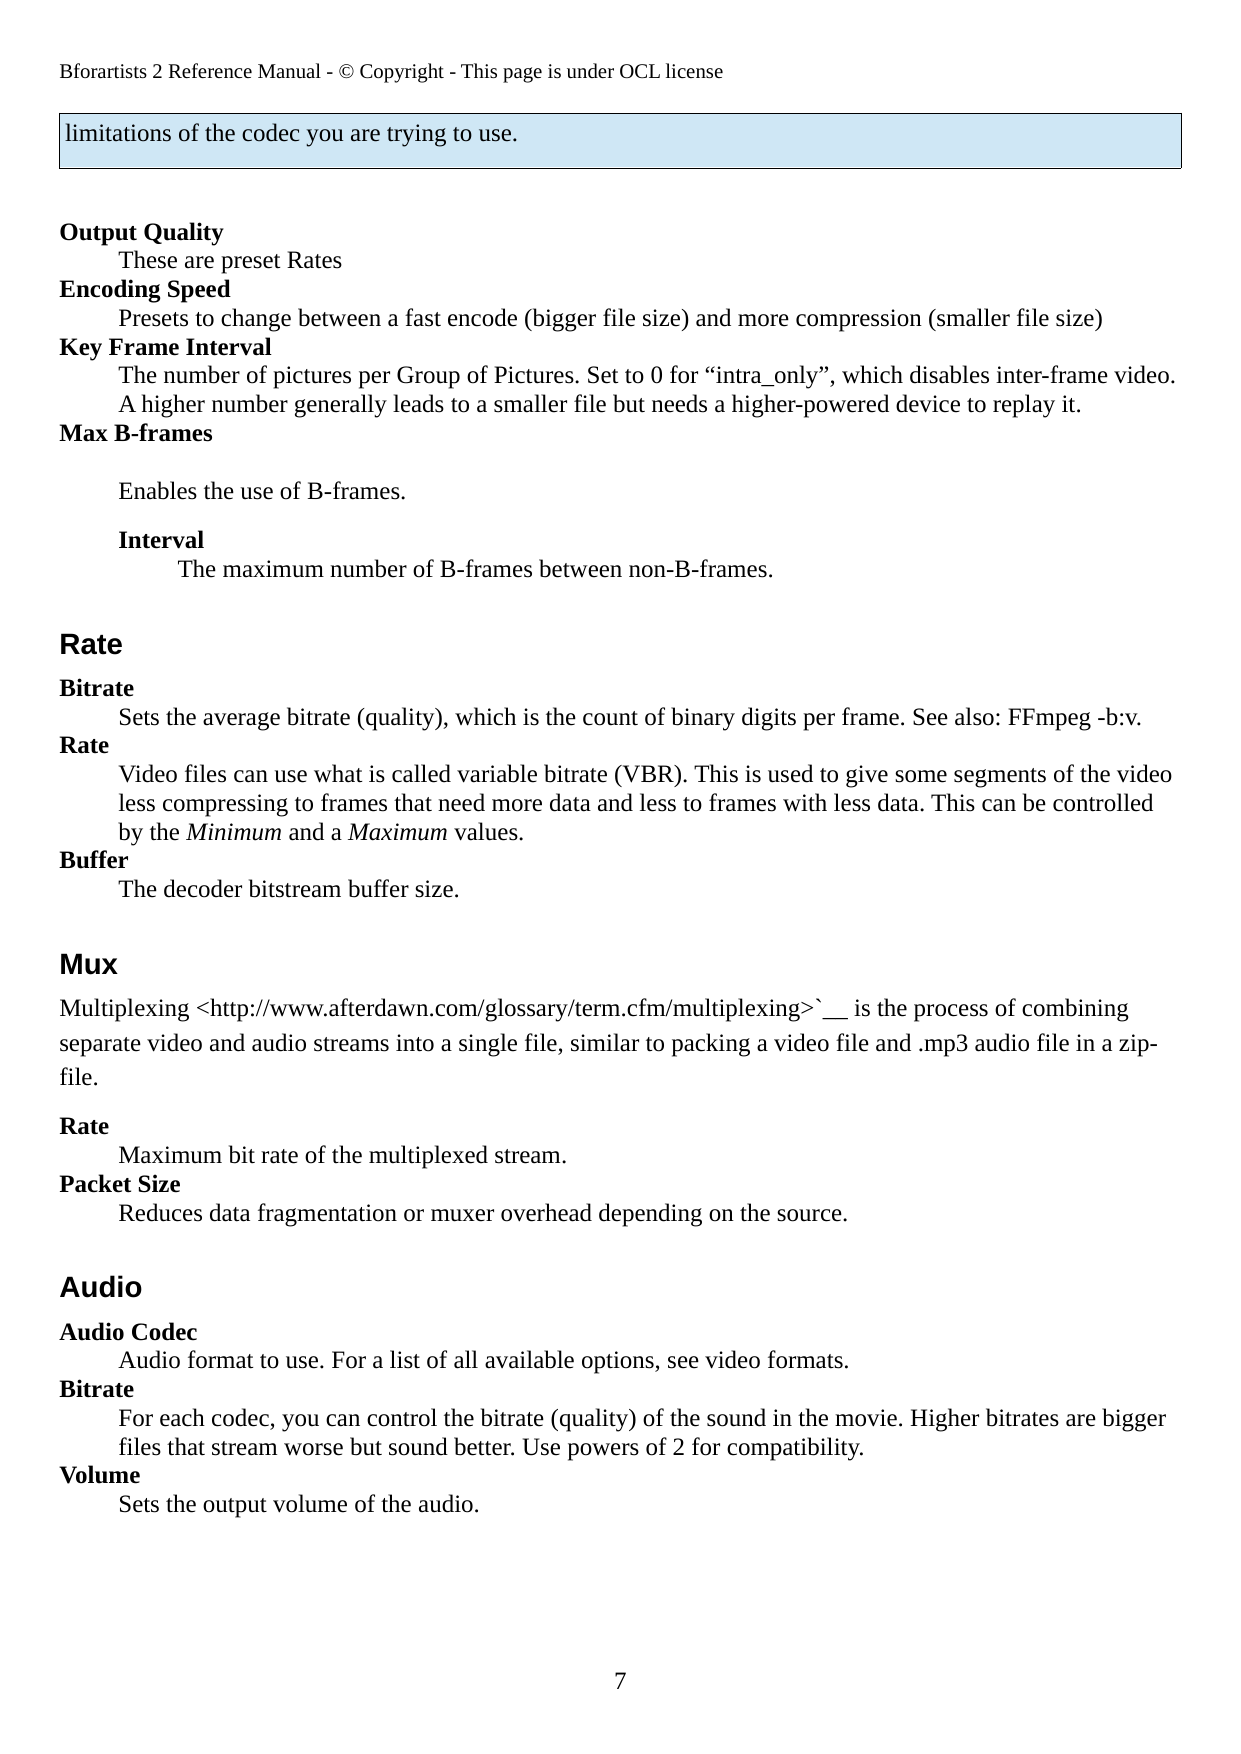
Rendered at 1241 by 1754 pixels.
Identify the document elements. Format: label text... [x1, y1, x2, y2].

list Sets the output volume of the audio. [118, 1489, 1181, 1518]
subtitle Audio Codec [59, 1317, 1181, 1345]
subtitle Output Quality [59, 217, 1181, 245]
subtitle Interval [118, 525, 1181, 554]
list For each codec, you can control the bitrate (quality) of the sound in the movie. Higher bitrates are bigger files that stream worse but sound better. Use powers of 2 for compatibility. [118, 1403, 1181, 1460]
list Video files can use what is called variable bitrate (VBR). This is used to give some segments of the video less compressing to frames that need more data and less to frames with less data. This can be controlled by the Minimum and a Maximum values. [118, 759, 1181, 846]
text Enables the use of B‑frames. [118, 476, 1181, 505]
subtitle Key Frame Interval [59, 332, 1181, 360]
list Maximum bit rate of the multiplexed stream. [118, 1140, 1181, 1169]
subtitle Bitrate [59, 1374, 1181, 1403]
list Sets the average bitrate (quality), which is the count of binary digits per frame. See also: FFmpeg -b:v. [118, 702, 1181, 731]
list These are preset Rates [118, 245, 1181, 274]
subtitle Volume [59, 1460, 1181, 1489]
subtitle Mux [59, 947, 1181, 981]
subtitle Rate [59, 1111, 1181, 1140]
table_cell limitations of the codec you are trying to use. [60, 114, 1181, 167]
subtitle Rate [59, 731, 1181, 759]
subtitle Max B-frames [59, 418, 1181, 447]
list Presets to change between a fast encode (bigger file size) and more compression (smaller file size) [118, 303, 1181, 332]
subtitle Audio [59, 1270, 1181, 1304]
list Audio format to use. For a list of all available options, see video formats. [118, 1345, 1181, 1374]
subtitle Bitrate [59, 673, 1181, 702]
list The decoder bitstream buffer size. [118, 874, 1181, 903]
text Multiplexing <http://www.afterdawn.com/glossary/term.cfm/multiplexing>`__ is the process of combining separate video and audio streams into a single file, similar to packing a video file and .mp3 audio file in a zip-file. [59, 993, 1181, 1091]
subtitle Packet Size [59, 1169, 1181, 1198]
subtitle Encoding Speed [59, 274, 1181, 303]
list Reduces data fragmentation or muxer overhead depending on the source. [118, 1198, 1181, 1226]
list The maximum number of B‑frames between non-B-frames. [177, 554, 1181, 583]
subtitle Buffer [59, 846, 1181, 874]
subtitle Rate [59, 627, 1181, 661]
list The number of pictures per Group of Pictures. Set to 0 for “intra_only”, which disables inter-frame video. A higher number generally leads to a smaller file but needs a higher-powered device to replay it. [118, 360, 1181, 418]
